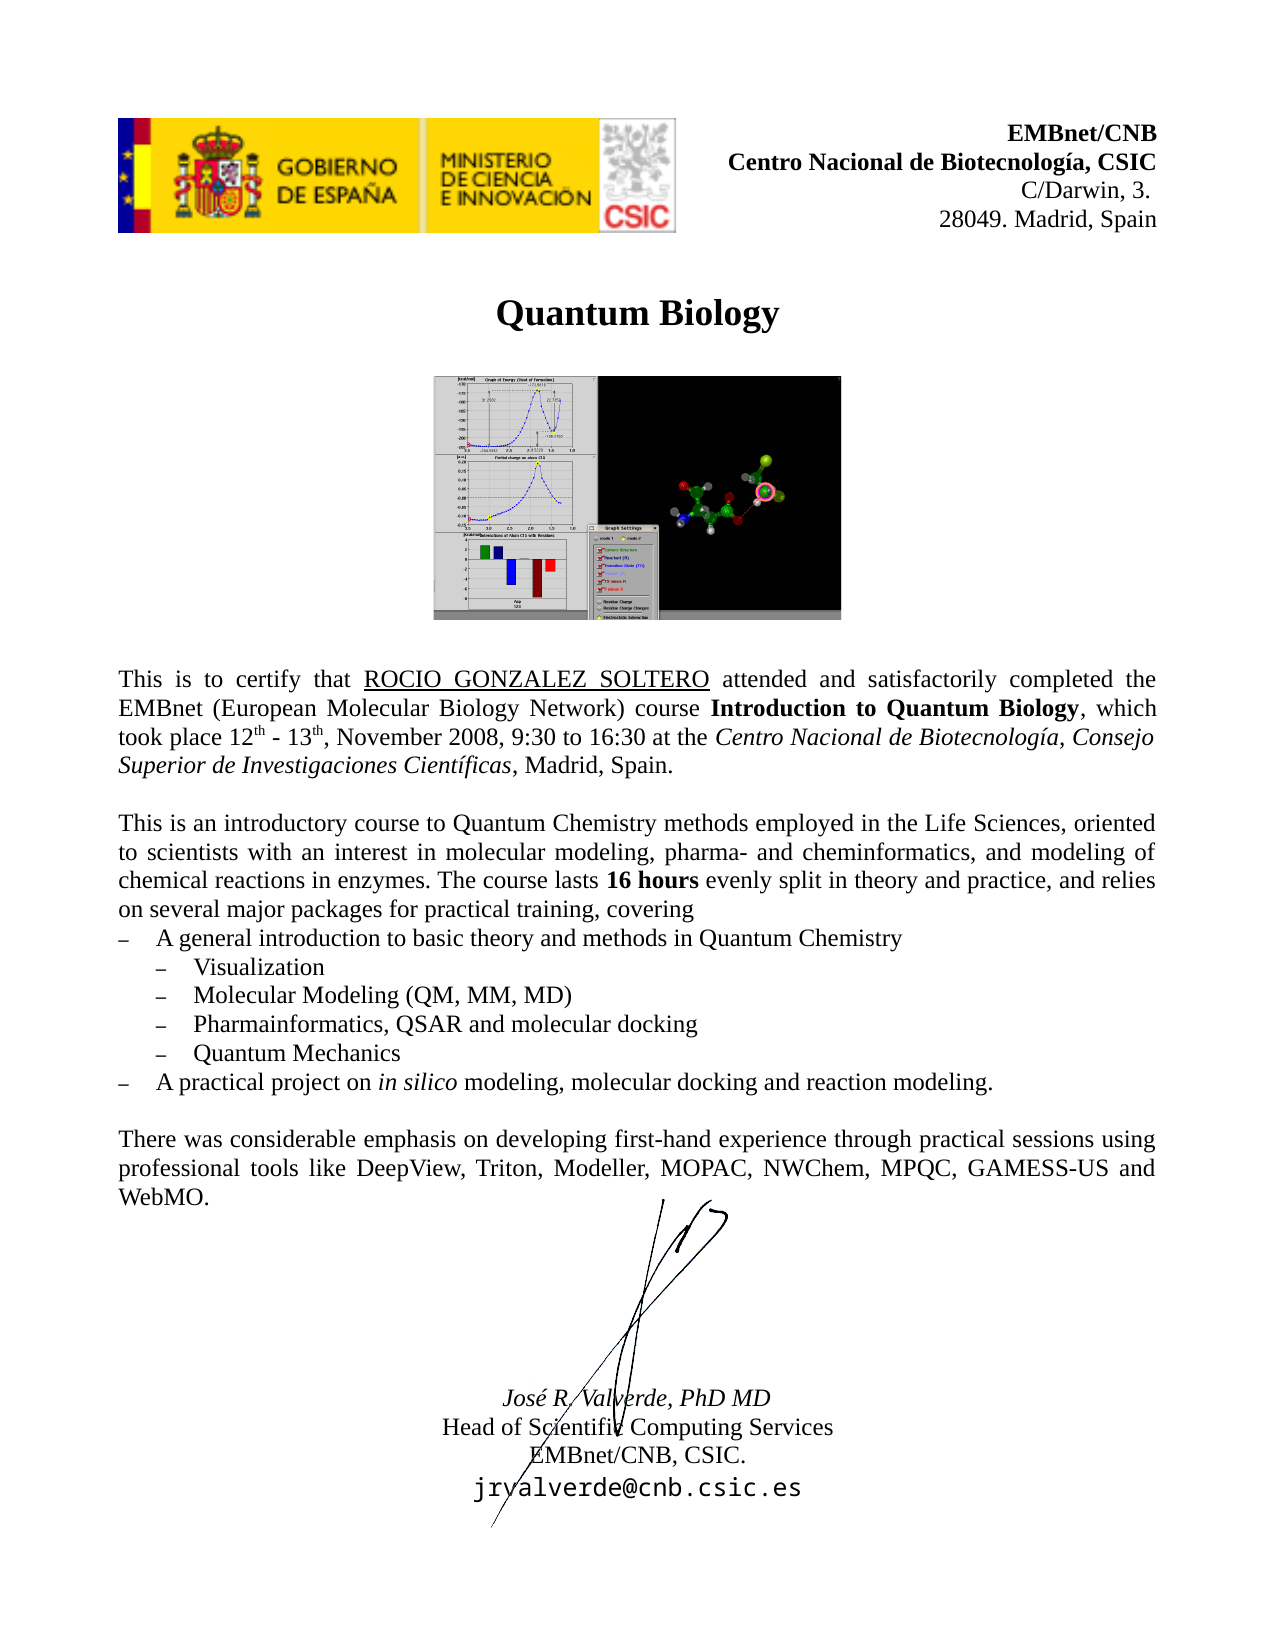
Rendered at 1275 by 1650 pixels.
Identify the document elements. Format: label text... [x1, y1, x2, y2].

list Molecular Modeling (QM, MM, MD) [156, 981, 1157, 1009]
picture [118, 118, 677, 233]
picture [433, 376, 842, 620]
text C/Darwin, 3. [677, 176, 1157, 204]
text jrvalverde@cnb.csic.es [785, 1469, 1157, 1503]
text 28049. Madrid, Spain [677, 204, 1157, 233]
text Centro Nacional de Biotecnología, CSIC [677, 147, 1157, 176]
picture [472, 1168, 785, 1551]
text This is to certify that ROCIO GONZALEZ SOLTERO attended and satisfactorily completed the EMBnet (European Molecular Biology Network) course Introduction to Quantum Biology, which took place 12th - 13th, November 2008, 9:30 to 16:30 at the Centro Nacional de Biotecnología, Consejo Superior de Investigaciones Científicas, Madrid, Spain. [118, 664, 1157, 779]
text There was considerable emphasis on developing first-hand experience through practical sessions using professional tools like DeepView, Triton, Modeller, MOPAC, NWChem, MPQC, GAMESS-US and WebMO. [118, 1124, 1157, 1211]
list Quantum Mechanics [156, 1038, 1157, 1067]
text EMBnet/CNB, CSIC. [118, 1441, 472, 1469]
text Head of Scientific Computing Services [118, 1412, 472, 1441]
text Head of Scientific Computing Services [785, 1412, 1157, 1441]
text José R. Valverde, PhD MD [785, 1383, 1157, 1412]
list Pharmainformatics, QSAR and molecular docking [156, 1009, 1157, 1038]
text EMBnet/CNB, CSIC. [785, 1441, 1157, 1469]
text jrvalverde@cnb.csic.es [118, 1469, 472, 1503]
list A general introduction to basic theory and methods in Quantum Chemistry [118, 923, 1157, 952]
list Visualization [156, 952, 1157, 981]
text EMBnet/CNB [677, 118, 1157, 147]
text José R. Valverde, PhD MD [118, 1383, 472, 1412]
list A practical project on in silico modeling, molecular docking and reaction modeling. [118, 1067, 1157, 1096]
text Quantum Biology [118, 291, 1157, 334]
text This is an introductory course to Quantum Chemistry methods employed in the Life Sciences, oriented to scientists with an interest in molecular modeling, pharma- and cheminformatics, and modeling of chemical reactions in enzymes. The course lasts 16 hours evenly split in theory and practice, and relies on several major packages for practical training, covering [118, 808, 1157, 923]
